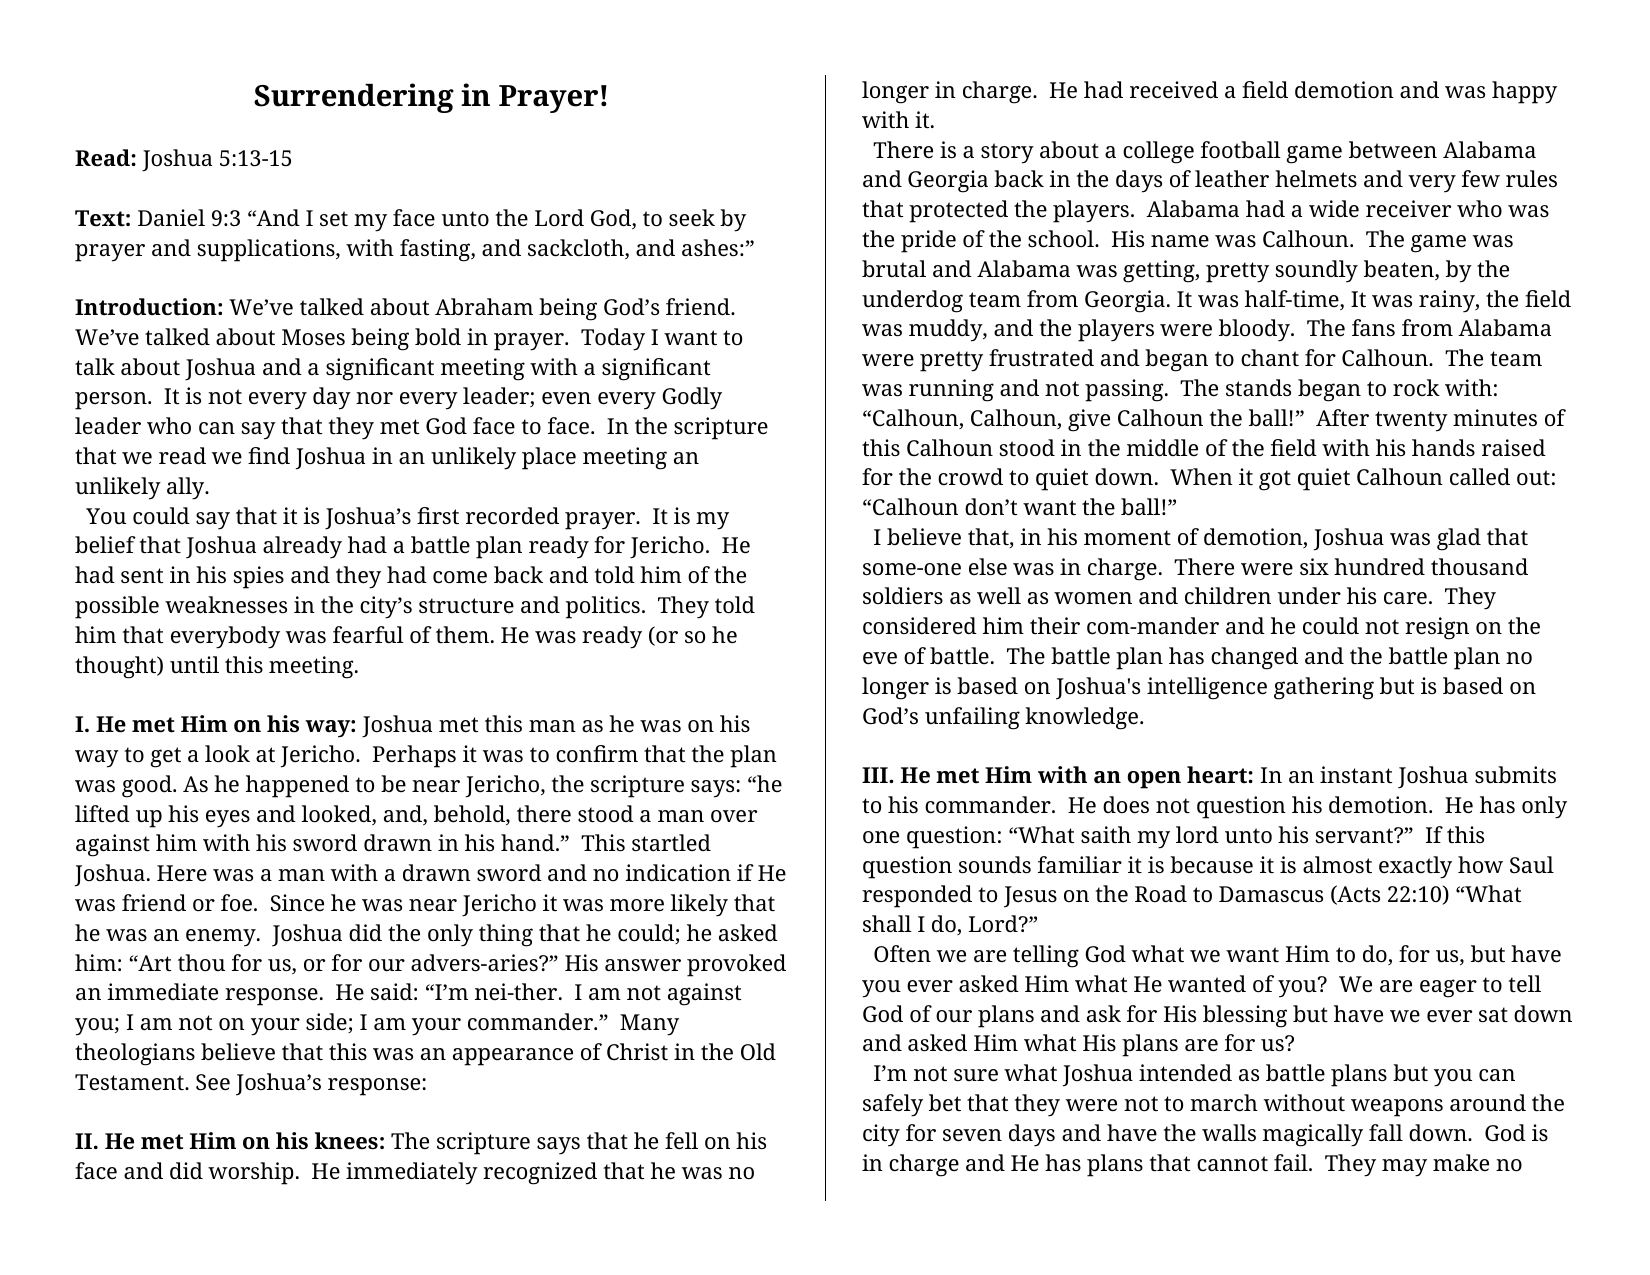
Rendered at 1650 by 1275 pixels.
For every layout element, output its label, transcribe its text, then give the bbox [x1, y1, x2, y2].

text Text: Daniel 9:3 “And I set my face unto the Lord God, to seek by prayer and supplications, with fasting, and sackcloth, and ashes:” [75, 203, 788, 262]
text Surrendering in Prayer! [75, 75, 788, 115]
text Read: Joshua 5:13-15 [75, 143, 788, 173]
text I. He met Him on his way: Joshua met this man as he was on his way to get a look at Jericho. Perhaps it was to confirm that the plan was good. As he happened to be near Jericho, the scripture says: “he lifted up his eyes and looked, and, behold, there stood a man over against him with his sword drawn in his hand.” This startled Joshua. Here was a man with a drawn sword and no indication if He was friend or foe. Since he was near Jericho it was more likely that he was an enemy. Joshua did the only thing that he could; he asked him: “Art thou for us, or for our advers-aries?” His answer provoked an immediate response. He said: “I’m nei-ther. I am not against you; I am not on your side; I am your commander.” Many theologians believe that this was an appearance of Christ in the Old Testament. See Joshua’s response: [75, 709, 788, 1096]
text Introduction: We’ve talked about Abraham being God’s friend. We’ve talked about Moses being bold in prayer. Today I want to talk about Joshua and a significant meeting with a significant person. It is not every day nor every leader; even every Godly leader who can say that they met God face to face. In the scripture that we read we find Joshua in an unlikely place meeting an unlikely ally. [75, 292, 788, 501]
text III. He met Him with an open heart: In an instant Joshua submits to his commander. He does not question his demotion. He has only one question: “What saith my lord unto his servant?” If this question sounds familiar it is because it is almost exactly how Saul responded to Jesus on the Road to Damascus (Acts 22:10) “What shall I do, Lord?” [862, 760, 1575, 939]
text I believe that, in his moment of demotion, Joshua was glad that some-one else was in charge. There were six hundred thousand soldiers as well as women and children under his care. They considered him their com-mander and he could not resign on the eve of battle. The battle plan has changed and the battle plan no longer is based on Joshua's intelligence gathering but is based on God’s unfailing knowledge. [862, 522, 1575, 730]
text II. He met Him on his knees: The scripture says that he fell on his face and did worship. He immediately recognized that he was no [75, 1126, 788, 1186]
text Often we are telling God what we want Him to do, for us, but have you ever asked Him what He wanted of you? We are eager to tell God of our plans and ask for His blessing but have we ever sat down and asked Him what His plans are for us? [862, 939, 1575, 1058]
text longer in charge. He had received a field demotion and was happy with it. [862, 75, 1575, 134]
text There is a story about a college football game between Alabama and Georgia back in the days of leather helmets and very few rules that protected the players. Alabama had a wide receiver who was the pride of the school. His name was Calhoun. The game was brutal and Alabama was getting, pretty soundly beaten, by the underdog team from Georgia. It was half-time, It was rainy, the field was muddy, and the players were bloody. The fans from Alabama were pretty frustrated and began to chant for Calhoun. The team was running and not passing. The stands began to rock with: “Calhoun, Calhoun, give Calhoun the ball!” After twenty minutes of this Calhoun stood in the middle of the field with his hands raised for the crowd to quiet down. When it got quiet Calhoun called out: “Calhoun don’t want the ball!” [862, 134, 1575, 522]
text You could say that it is Joshua’s first recorded prayer. It is my belief that Joshua already had a battle plan ready for Jericho. He had sent in his spies and they had come back and told him of the possible weaknesses in the city’s structure and politics. They told him that everybody was fearful of them. He was ready (or so he thought) until this meeting. [75, 501, 788, 679]
text I’m not sure what Joshua intended as battle plans but you can safely bet that they were not to march without weapons around the city for seven days and have the walls magically fall down. God is in charge and He has plans that cannot fail. They may make no [862, 1058, 1575, 1177]
